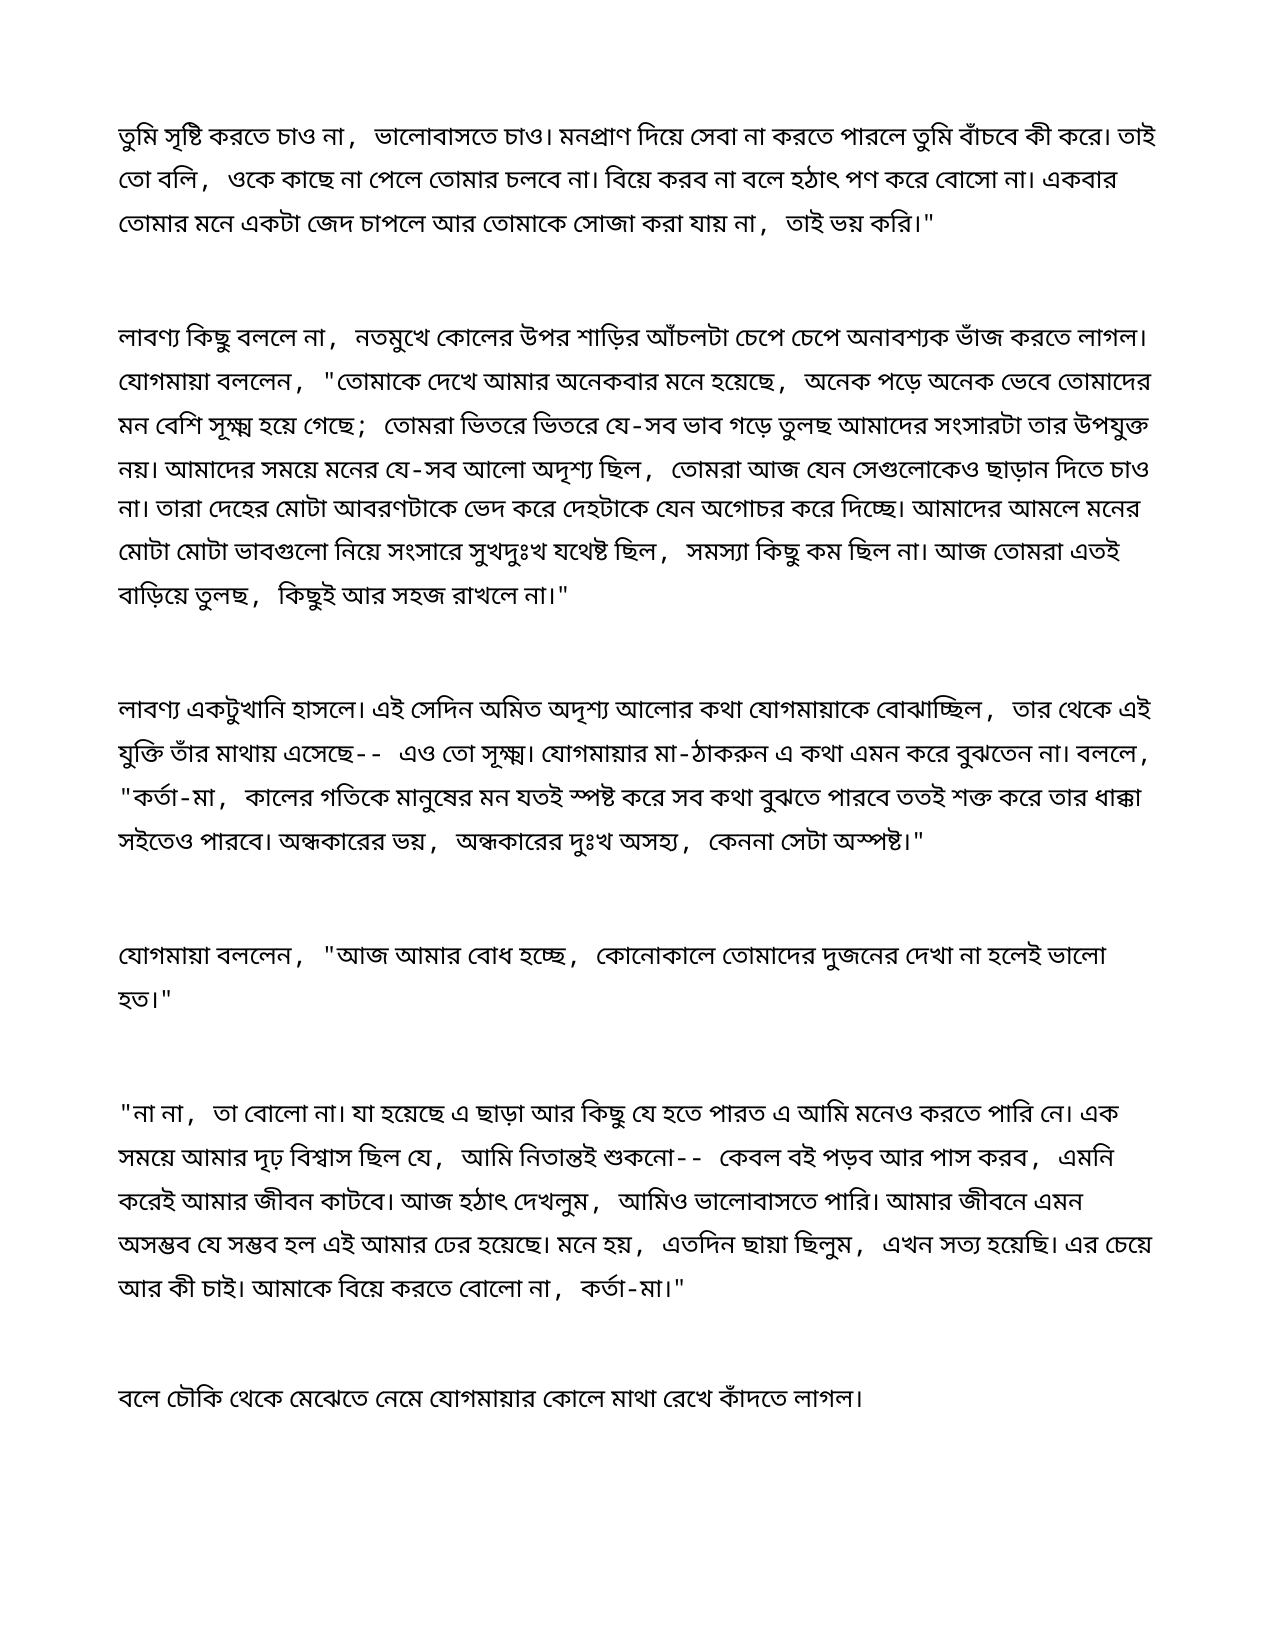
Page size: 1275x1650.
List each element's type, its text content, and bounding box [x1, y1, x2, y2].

text "না না, তা বোলো না। যা হয়েছে এ ছাড়া আর কিছু যে হতে পারত এ আমি মনেও করতে পারি নে। এক সময়ে আমার দৃঢ় বিশ্বাস ছিল যে, আমি নিতান্তই শুকনো-- কেবল বই পড়ব আর পাস করব, এমনি করেই আমার জীবন কাটবে। আজ হঠাৎ দেখলুম, আমিও ভালোবাসতে পারি। আমার জীবনে এমন অসম্ভব যে সম্ভব হল এই আমার ঢের হয়েছে। মনে হয়, এতদিন ছায়া ছিলুম, এখন সত্য হয়েছি। এর চেয়ে আর কী চাই। আমাকে বিয়ে করতে বোলো না, কর্তা-মা।" [118, 1096, 1157, 1308]
text যোগমায়া বললেন, "আজ আমার বোধ হচ্ছে, কোনোকালে তোমাদের দুজনের দেখা না হলেই ভালো হত।" [118, 938, 1157, 1018]
text লাবণ্য কিছু বললে না, নতমুখে কোলের উপর শাড়ির আঁচলটা চেপে চেপে অনাবশ্যক ভাঁজ করতে লাগল। যোগমায়া বললেন, "তোমাকে দেখে আমার অনেকবার মনে হয়েছে, অনেক পড়ে অনেক ভেবে তোমাদের মন বেশি সূক্ষ্ম হয়ে গেছে; তোমরা ভিতরে ভিতরে যে-সব ভাব গড়ে তুলছ আমাদের সংসারটা তার উপযুক্ত নয়। আমাদের সময়ে মনের যে-সব আলো অদৃশ্য ছিল, তোমরা আজ যেন সেগুলোকেও ছাড়ান দিতে চাও না। তারা দেহের মোটা আবরণটাকে ভেদ করে দেহটাকে যেন অগোচর করে দিচ্ছে। আমাদের আমলে মনের মোটা মোটা ভাবগুলো নিয়ে সংসারে সুখদুঃখ যথেষ্ট ছিল, সমস্যা কিছু কম ছিল না। আজ তোমরা এতই বাড়িয়ে তুলছ, কিছুই আর সহজ রাখলে না।" [118, 320, 1157, 615]
text বলে চৌকি থেকে মেঝেতে নেমে যোগমায়ার কোলে মাথা রেখে কাঁদতে লাগল। [118, 1385, 1157, 1418]
text তুমি সৃষ্টি করতে চাও না, ভালোবাসতে চাও। মনপ্রাণ দিয়ে সেবা না করতে পারলে তুমি বাঁচবে কী করে। তাই তো বলি, ওকে কাছে না পেলে তোমার চলবে না। বিয়ে করব না বলে হঠাৎ পণ করে বোসো না। একবার তোমার মনে একটা জেদ চাপলে আর তোমাকে সোজা করা যায় না, তাই ভয় করি।" [118, 118, 1157, 243]
text লাবণ্য একটুখানি হাসলে। এই সেদিন অমিত অদৃশ্য আলোর কথা যোগমায়াকে বোঝাচ্ছিল, তার থেকে এই যুক্তি তাঁর মাথায় এসেছে-- এও তো সূক্ষ্ম। যোগমায়ার মা-ঠাকরুন এ কথা এমন করে বুঝতেন না। বললে, "কর্তা-মা, কালের গতিকে মানুষের মন যতই স্পষ্ট করে সব কথা বুঝতে পারবে ততই শক্ত করে তার ধাক্কা সইতেও পারবে। অন্ধকারের ভয়, অন্ধকারের দুঃখ অসহ্য, কেননা সেটা অস্পষ্ট।" [118, 692, 1157, 860]
